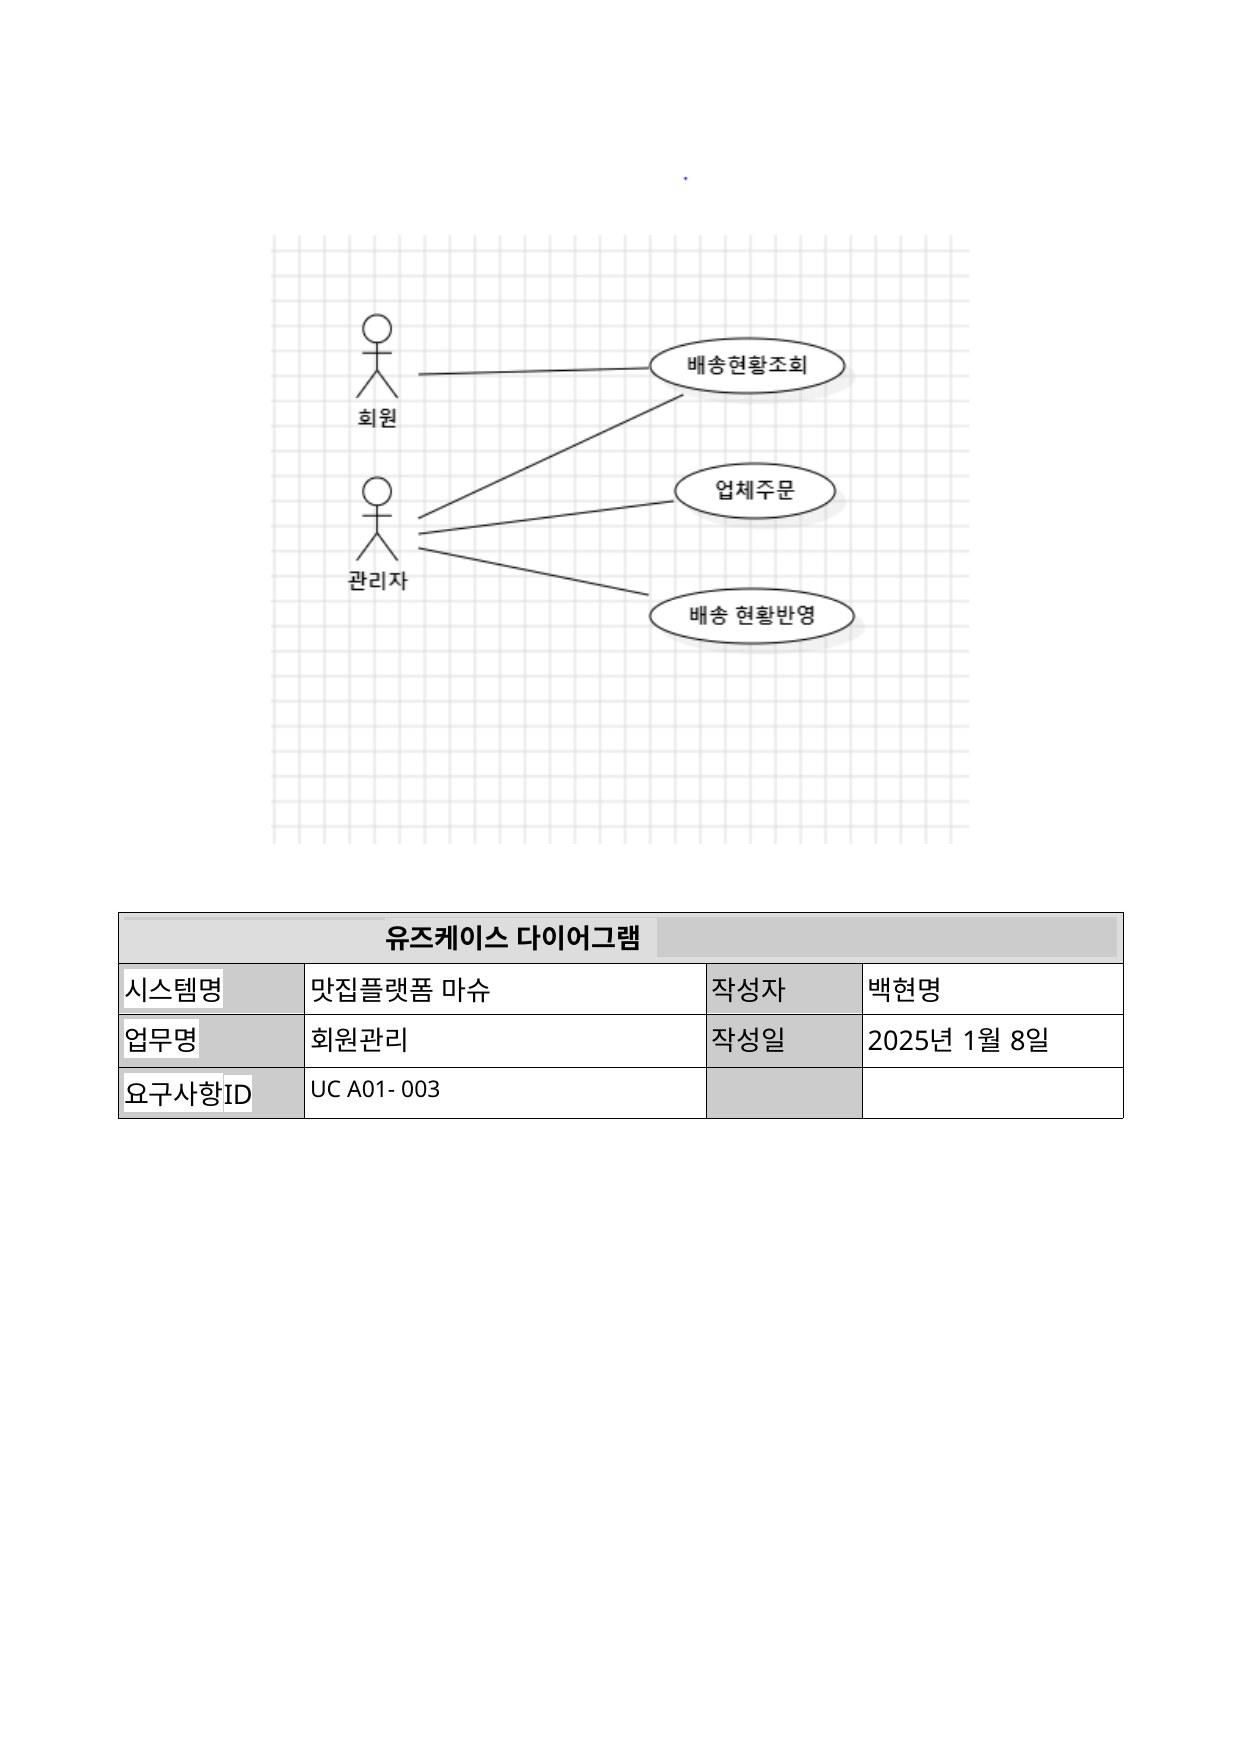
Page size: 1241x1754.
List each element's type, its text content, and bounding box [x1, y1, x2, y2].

table_cell 작성자 [707, 964, 862, 1013]
table_header 유즈케이스 다이어그램 [119, 913, 1123, 963]
table_cell 요구사항ID [119, 1068, 304, 1118]
table_cell 백현명 [863, 964, 1123, 1013]
table_cell 회원관리 [305, 1015, 706, 1067]
table_cell 시스템명 [119, 964, 304, 1013]
table_cell 맛집플랫폼 마슈 [305, 964, 706, 1013]
table_cell 작성일 [707, 1015, 862, 1067]
picture [271, 176, 970, 844]
table_cell UC A01- 003 [305, 1068, 706, 1118]
table_cell 2025년 1월 8일 [863, 1015, 1123, 1067]
table_cell [707, 1068, 862, 1118]
table_cell 업무명 [119, 1015, 304, 1067]
table_cell [863, 1068, 1123, 1118]
